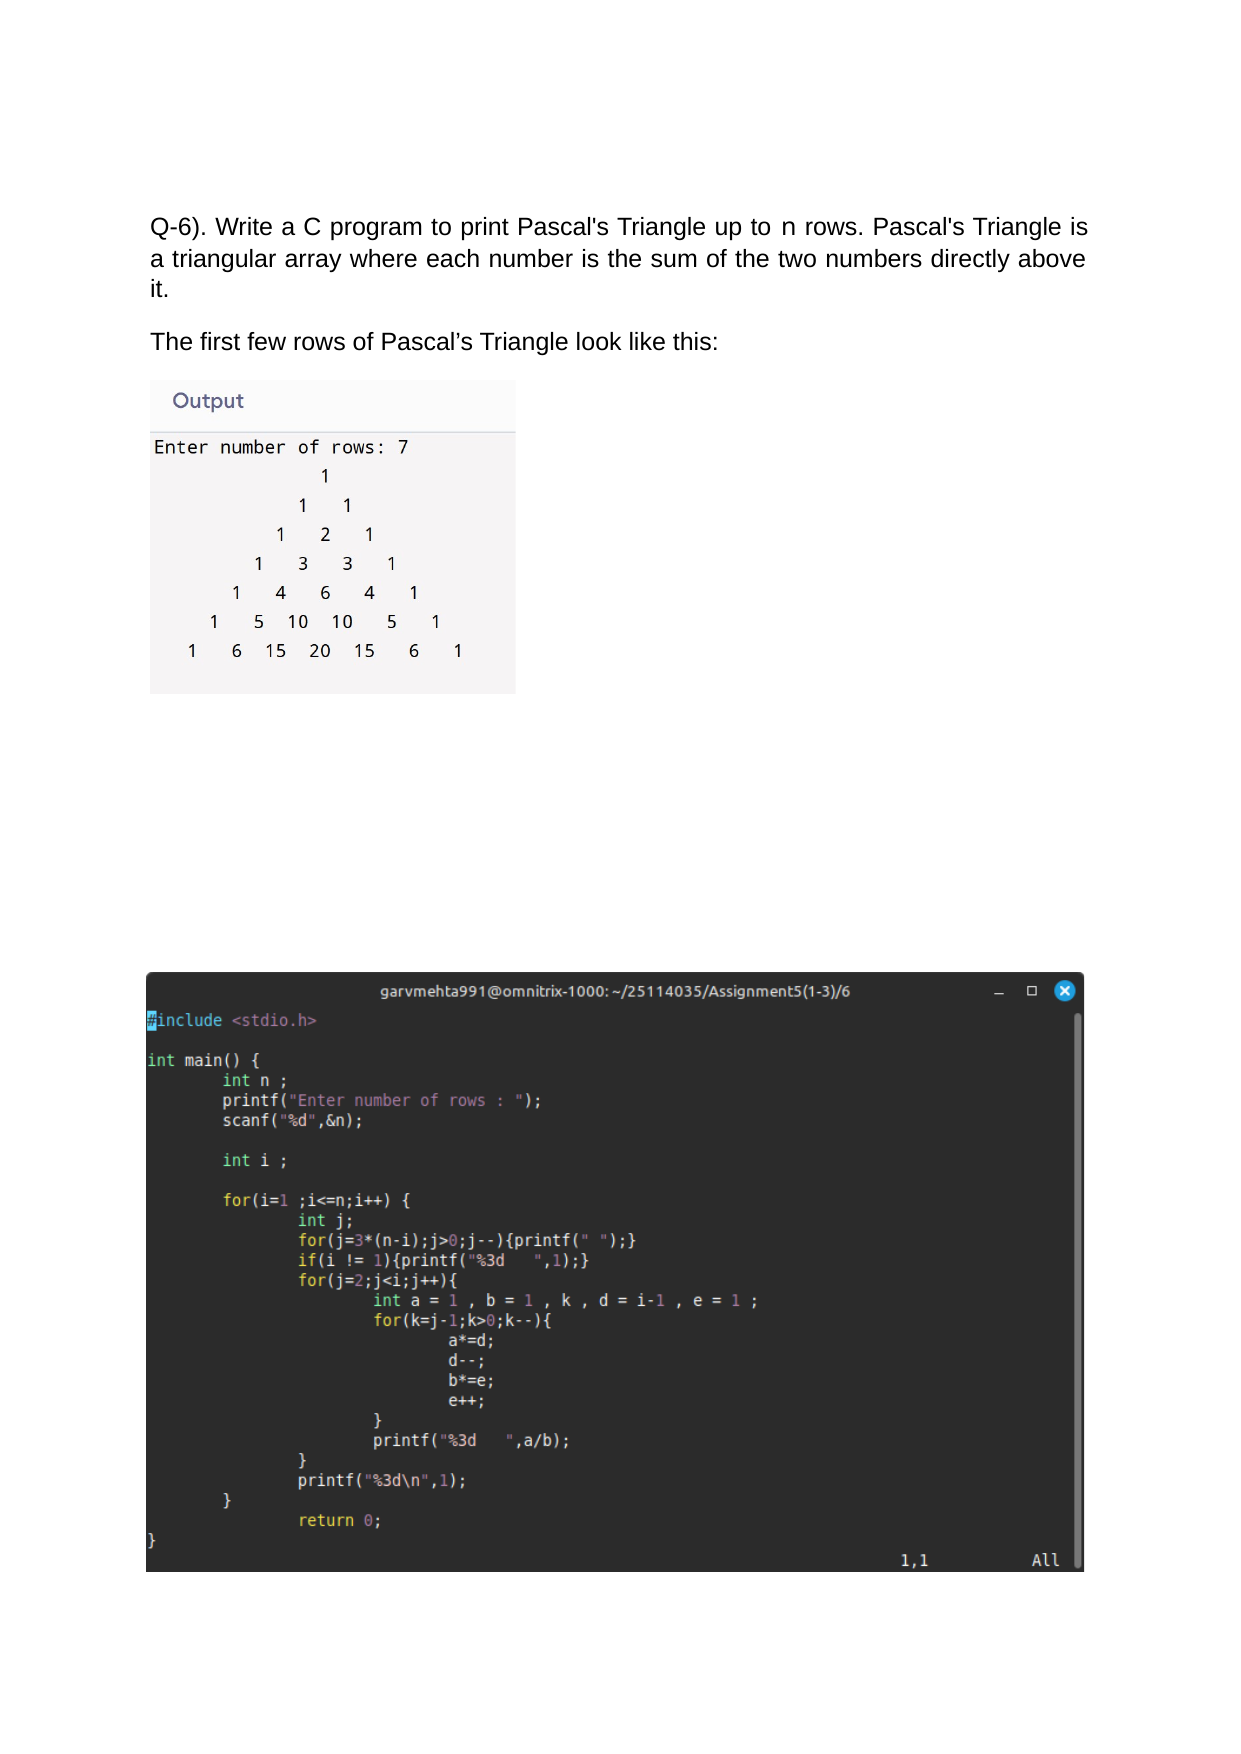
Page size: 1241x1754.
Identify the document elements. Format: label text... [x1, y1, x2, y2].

picture [150, 380, 516, 694]
picture [146, 972, 1085, 1572]
text Q-6). Write a C program to print Pascal's Triangle up to n rows. Pascal's Triangle is a triangular array where each number is the sum of the two numbers directly above it. [150, 208, 1088, 302]
text The first few rows of Pascal’s Triangle look like this: [150, 327, 1088, 356]
